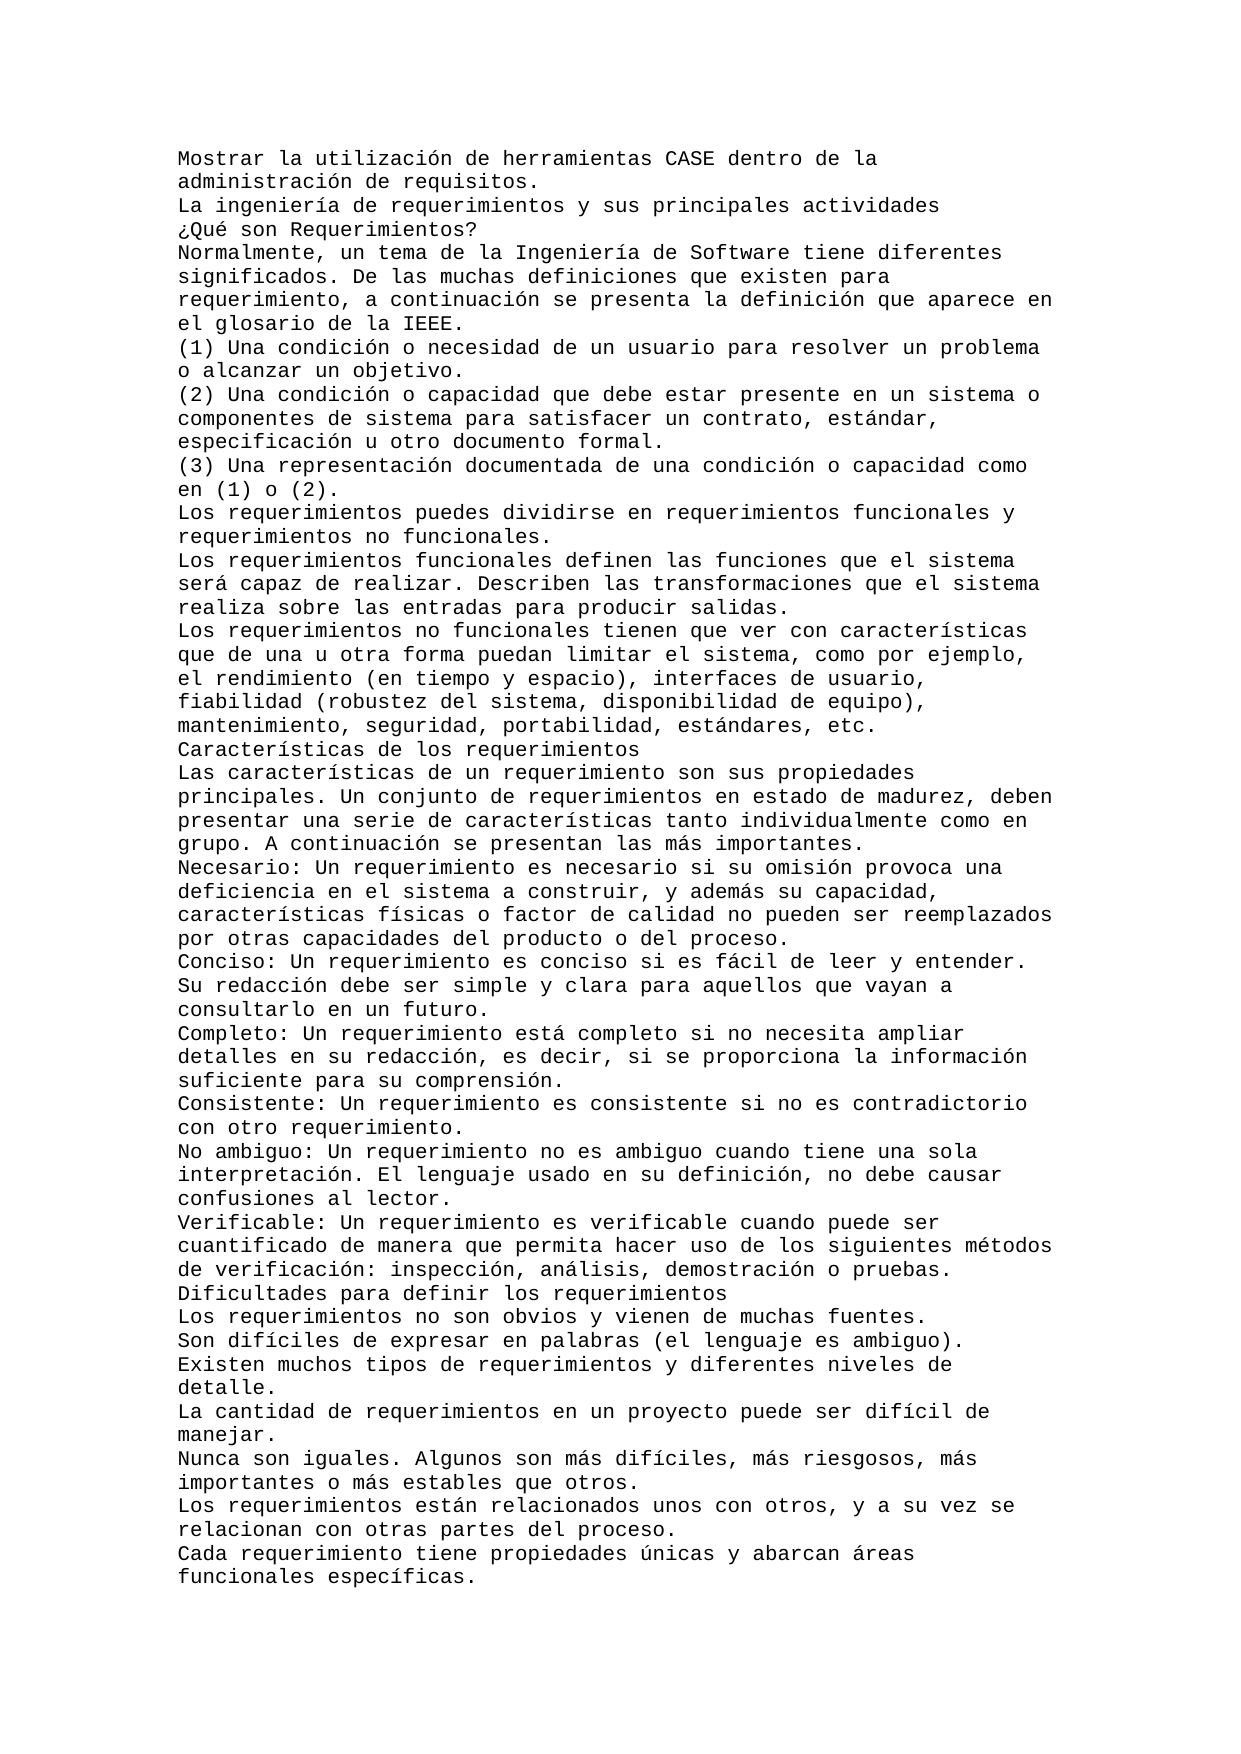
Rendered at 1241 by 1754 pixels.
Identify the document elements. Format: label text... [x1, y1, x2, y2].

text La cantidad de requerimientos en un proyecto puede ser difícil de manejar. [177, 1401, 1063, 1448]
text Son difíciles de expresar en palabras (el lenguaje es ambiguo). [177, 1330, 1063, 1353]
text Las características de un requerimiento son sus propiedades principales. Un conjunto de requerimientos en estado de madurez, deben presentar una serie de características tanto individualmente como en grupo. A continuación se presentan las más importantes. [177, 762, 1063, 857]
text Existen muchos tipos de requerimientos y diferentes niveles de detalle. [177, 1353, 1063, 1401]
text Conciso: Un requerimiento es conciso si es fácil de leer y entender. Su redacción debe ser simple y clara para aquellos que vayan a consultarlo en un futuro. [177, 952, 1063, 1022]
text ¿Qué son Requerimientos? [177, 218, 1063, 242]
text La ingeniería de requerimientos y sus principales actividades [177, 195, 1063, 218]
text Los requerimientos no son obvios y vienen de muchas fuentes. [177, 1306, 1063, 1330]
text Consistente: Un requerimiento es consistente si no es contradictorio con otro requerimiento. [177, 1093, 1063, 1141]
text Los requerimientos funcionales definen las funciones que el sistema será capaz de realizar. Describen las transformaciones que el sistema realiza sobre las entradas para producir salidas. [177, 549, 1063, 621]
text Los requerimientos están relacionados unos con otros, y a su vez se relacionan con otras partes del proceso. [177, 1495, 1063, 1543]
text Necesario: Un requerimiento es necesario si su omisión provoca una deficiencia en el sistema a construir, y además su capacidad, características físicas o factor de calidad no pueden ser reemplazados por otras capacidades del producto o del proceso. [177, 857, 1063, 952]
text Normalmente, un tema de la Ingeniería de Software tiene diferentes significados. De las muchas definiciones que existen para requerimiento, a continuación se presenta la definición que aparece en el glosario de la IEEE. [177, 242, 1063, 337]
text Los requerimientos no funcionales tienen que ver con características que de una u otra forma puedan limitar el sistema, como por ejemplo, el rendimiento (en tiempo y espacio), interfaces de usuario, fiabilidad (robustez del sistema, disponibilidad de equipo), mantenimiento, seguridad, portabilidad, estándares, etc. [177, 621, 1063, 739]
text Mostrar la utilización de herramientas CASE dentro de la administración de requisitos. [177, 148, 1063, 195]
text Completo: Un requerimiento está completo si no necesita ampliar detalles en su redacción, es decir, si se proporciona la información suficiente para su comprensión. [177, 1022, 1063, 1093]
text No ambiguo: Un requerimiento no es ambiguo cuando tiene una sola interpretación. El lenguaje usado en su definición, no debe causar confusiones al lector. [177, 1141, 1063, 1212]
text Nunca son iguales. Algunos son más difíciles, más riesgosos, más importantes o más estables que otros. [177, 1448, 1063, 1495]
text (2) Una condición o capacidad que debe estar presente en un sistema o componentes de sistema para satisfacer un contrato, estándar, especificación u otro documento formal. [177, 384, 1063, 455]
text (3) Una representación documentada de una condición o capacidad como en (1) o (2). [177, 455, 1063, 502]
text Dificultades para definir los requerimientos [177, 1283, 1063, 1306]
text Los requerimientos puedes dividirse en requerimientos funcionales y requerimientos no funcionales. [177, 502, 1063, 549]
text Verificable: Un requerimiento es verificable cuando puede ser cuantificado de manera que permita hacer uso de los siguientes métodos de verificación: inspección, análisis, demostración o pruebas. [177, 1212, 1063, 1283]
text Características de los requerimientos [177, 739, 1063, 762]
text (1) Una condición o necesidad de un usuario para resolver un problema o alcanzar un objetivo. [177, 337, 1063, 384]
text Cada requerimiento tiene propiedades únicas y abarcan áreas funcionales específicas. [177, 1543, 1063, 1590]
